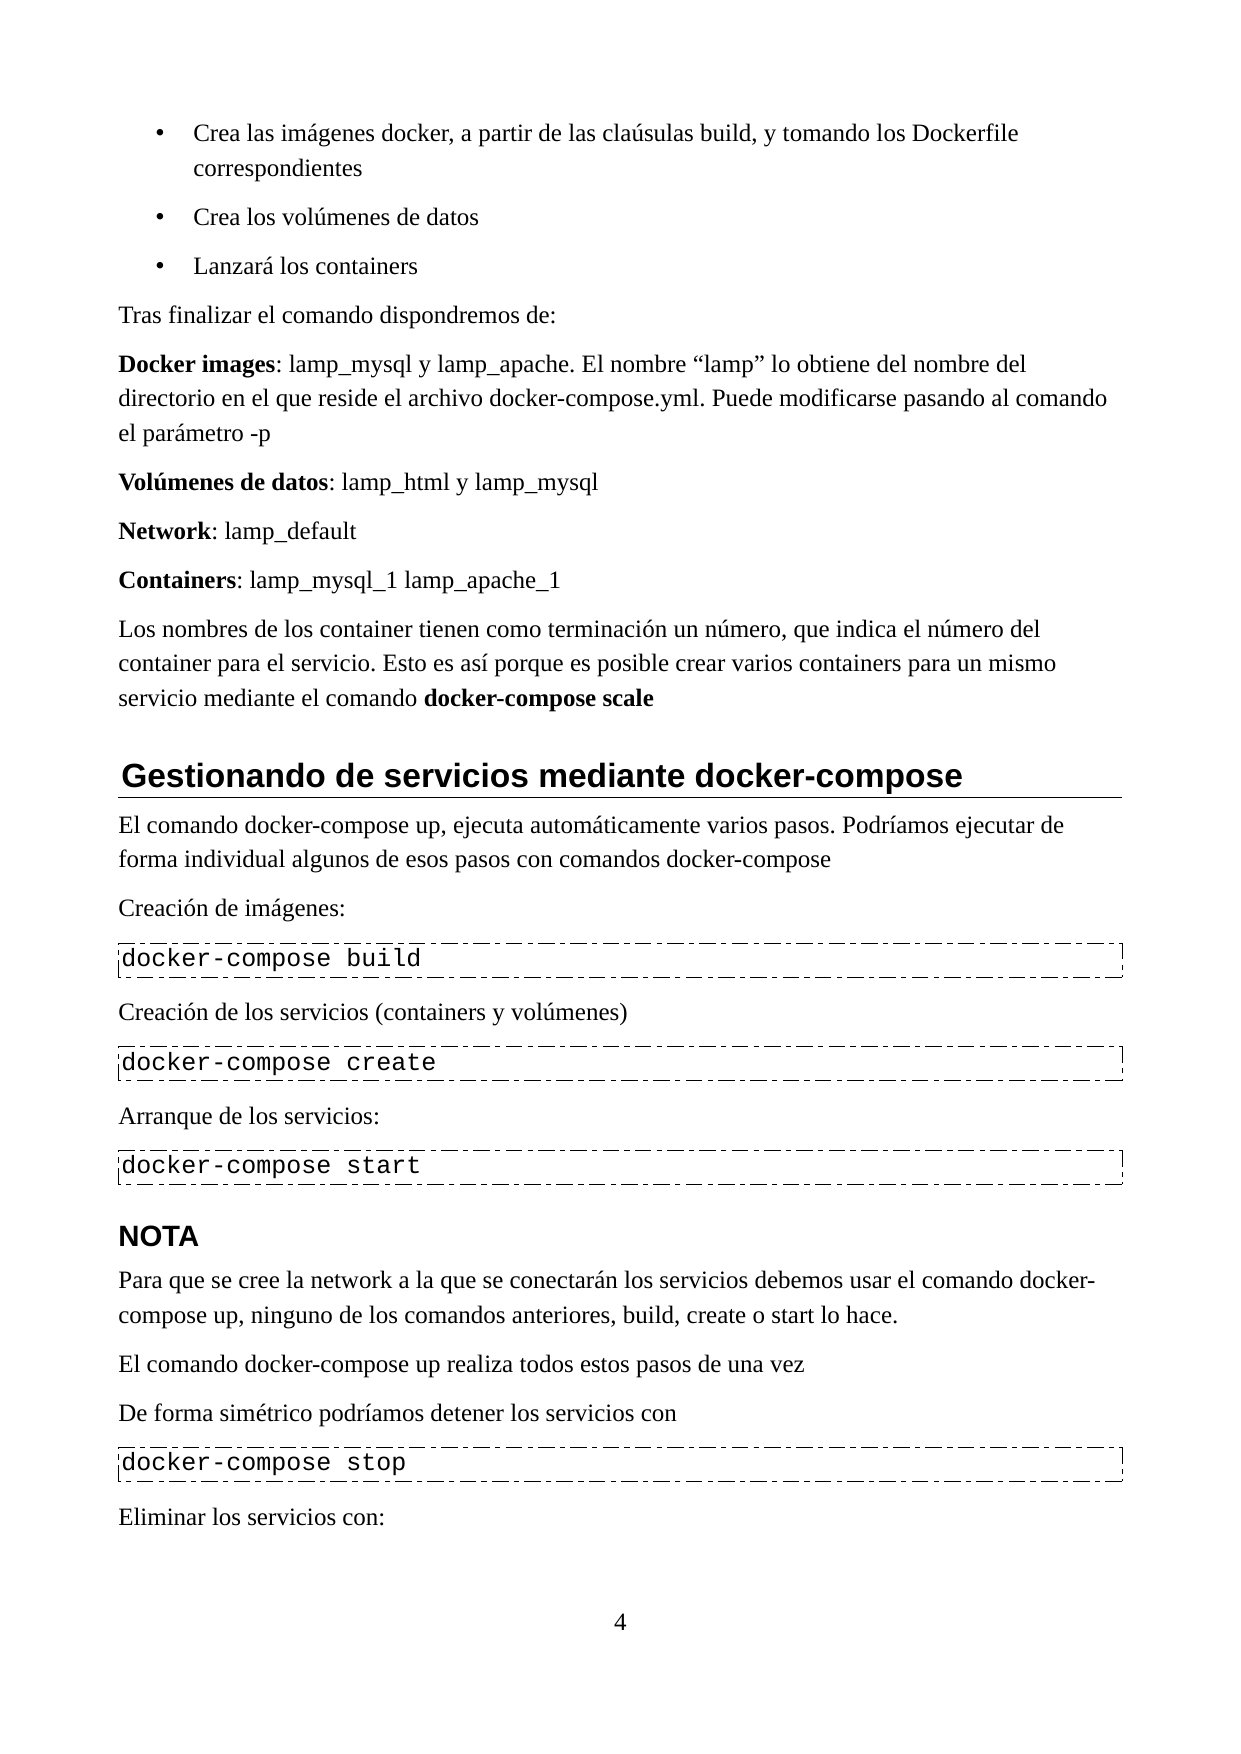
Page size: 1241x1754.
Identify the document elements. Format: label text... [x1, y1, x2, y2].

subtitle Gestionando de servicios mediante docker-compose [118, 753, 1122, 797]
text docker-compose start [118, 1150, 1122, 1184]
text Creación de imágenes: [118, 893, 1122, 922]
text Creación de los servicios (containers y volúmenes) [118, 997, 1122, 1026]
text Containers: lamp_mysql_1 lamp_apache_1 [118, 565, 1122, 594]
text Arranque de los servicios: [118, 1101, 1122, 1129]
text docker-compose build [118, 943, 1122, 977]
text Los nombres de los container tienen como terminación un número, que indica el número del container para el servicio. Esto es así porque es posible crear varios containers para un mismo servicio mediante el comando docker-compose scale [118, 614, 1122, 712]
text De forma simétrico podríamos detener los servicios con [118, 1398, 1122, 1427]
text El comando docker-compose up realiza todos estos pasos de una vez [118, 1349, 1122, 1378]
subtitle NOTA [118, 1219, 1122, 1253]
text El comando docker-compose up, ejecuta automáticamente varios pasos. Podríamos ejecutar de forma individual algunos de esos pasos con comandos docker-compose [118, 810, 1122, 873]
text docker-compose stop [118, 1447, 1122, 1481]
text Para que se cree la network a la que se conectarán los servicios debemos usar el comando docker-compose up, ninguno de los comandos anteriores, build, create o start lo hace. [118, 1265, 1122, 1328]
list Lanzará los containers [156, 251, 1122, 279]
text docker-compose create [118, 1046, 1122, 1081]
text Tras finalizar el comando dispondremos de: [118, 300, 1122, 328]
text Eliminar los servicios con: [118, 1502, 1122, 1530]
text Docker images: lamp_mysql y lamp_apache. El nombre “lamp” lo obtiene del nombre del directorio en el que reside el archivo docker-compose.yml. Puede modificarse pasando al comando el parámetro -p [118, 349, 1122, 447]
text Volúmenes de datos: lamp_html y lamp_mysql [118, 467, 1122, 496]
text Network: lamp_default [118, 516, 1122, 545]
list Crea las imágenes docker, a partir de las claúsulas build, y tomando los Dockerfile correspondientes [156, 118, 1122, 181]
list Crea los volúmenes de datos [156, 202, 1122, 230]
